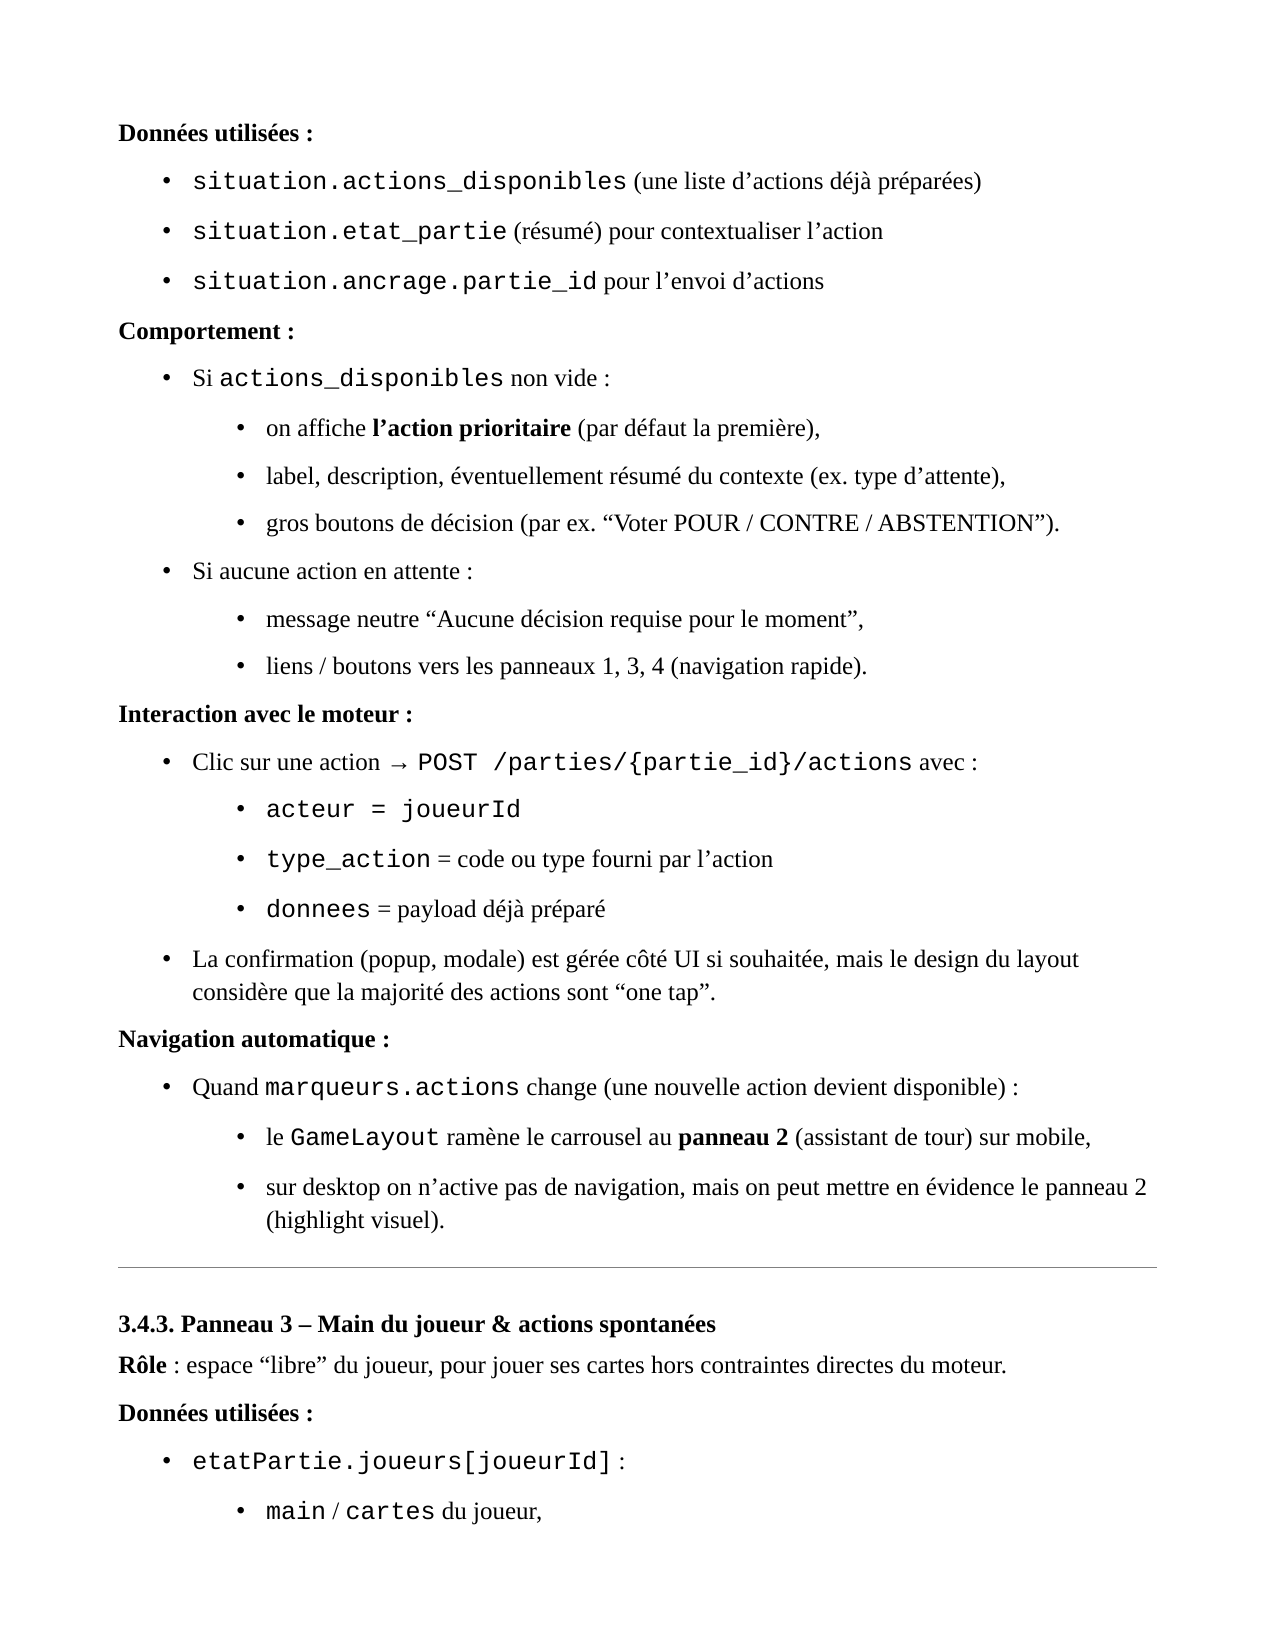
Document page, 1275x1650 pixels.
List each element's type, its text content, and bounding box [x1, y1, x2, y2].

text Interaction avec le moteur : [118, 699, 1157, 728]
list Clic sur une action → POST /parties/{partie_id}/actions avec : [162, 747, 1157, 777]
list La confirmation (popup, modale) est gérée côté UI si souhaitée, mais le design du layout considère que la majorité des actions sont “one tap”. [162, 944, 1157, 1005]
list main / cartes du joueur, [236, 1496, 1157, 1527]
list situation.actions_disponibles (une liste d’actions déjà préparées) [162, 166, 1157, 197]
list liens / boutons vers les panneaux 1, 3, 4 (navigation rapide). [236, 651, 1157, 680]
list type_action = code ou type fourni par l’action [236, 844, 1157, 874]
list Si actions_disponibles non vide : [162, 363, 1157, 394]
list acteur = joueurId [236, 797, 1157, 825]
list Quand marqueurs.actions change (une nouvelle action devient disponible) : [162, 1072, 1157, 1103]
list donnees = payload déjà préparé [236, 894, 1157, 924]
list situation.etat_partie (résumé) pour contextualiser l’action [162, 216, 1157, 247]
text Navigation automatique : [118, 1024, 1157, 1053]
text Données utilisées : [118, 118, 1157, 147]
list Si aucune action en attente : [162, 556, 1157, 585]
text Données utilisées : [118, 1398, 1157, 1427]
list label, description, éventuellement résumé du contexte (ex. type d’attente), [236, 461, 1157, 490]
list le GameLayout ramène le carrousel au panneau 2 (assistant de tour) sur mobile, [236, 1122, 1157, 1153]
list gros boutons de décision (par ex. “Voter POUR / CONTRE / ABSTENTION”). [236, 508, 1157, 537]
text Rôle : espace “libre” du joueur, pour jouer ses cartes hors contraintes directes du moteur. [118, 1351, 1157, 1379]
list etatPartie.joueurs[joueurId] : [162, 1446, 1157, 1477]
list on affiche l’action prioritaire (par défaut la première), [236, 413, 1157, 442]
subtitle 3.4.3. Panneau 3 – Main du joueur & actions spontanées [118, 1309, 1157, 1338]
list sur desktop on n’active pas de navigation, mais on peut mettre en évidence le panneau 2 (highlight visuel). [236, 1172, 1157, 1234]
text Comportement : [118, 316, 1157, 344]
list situation.ancrage.partie_id pour l’envoi d’actions [162, 266, 1157, 297]
list message neutre “Aucune décision requise pour le moment”, [236, 604, 1157, 632]
